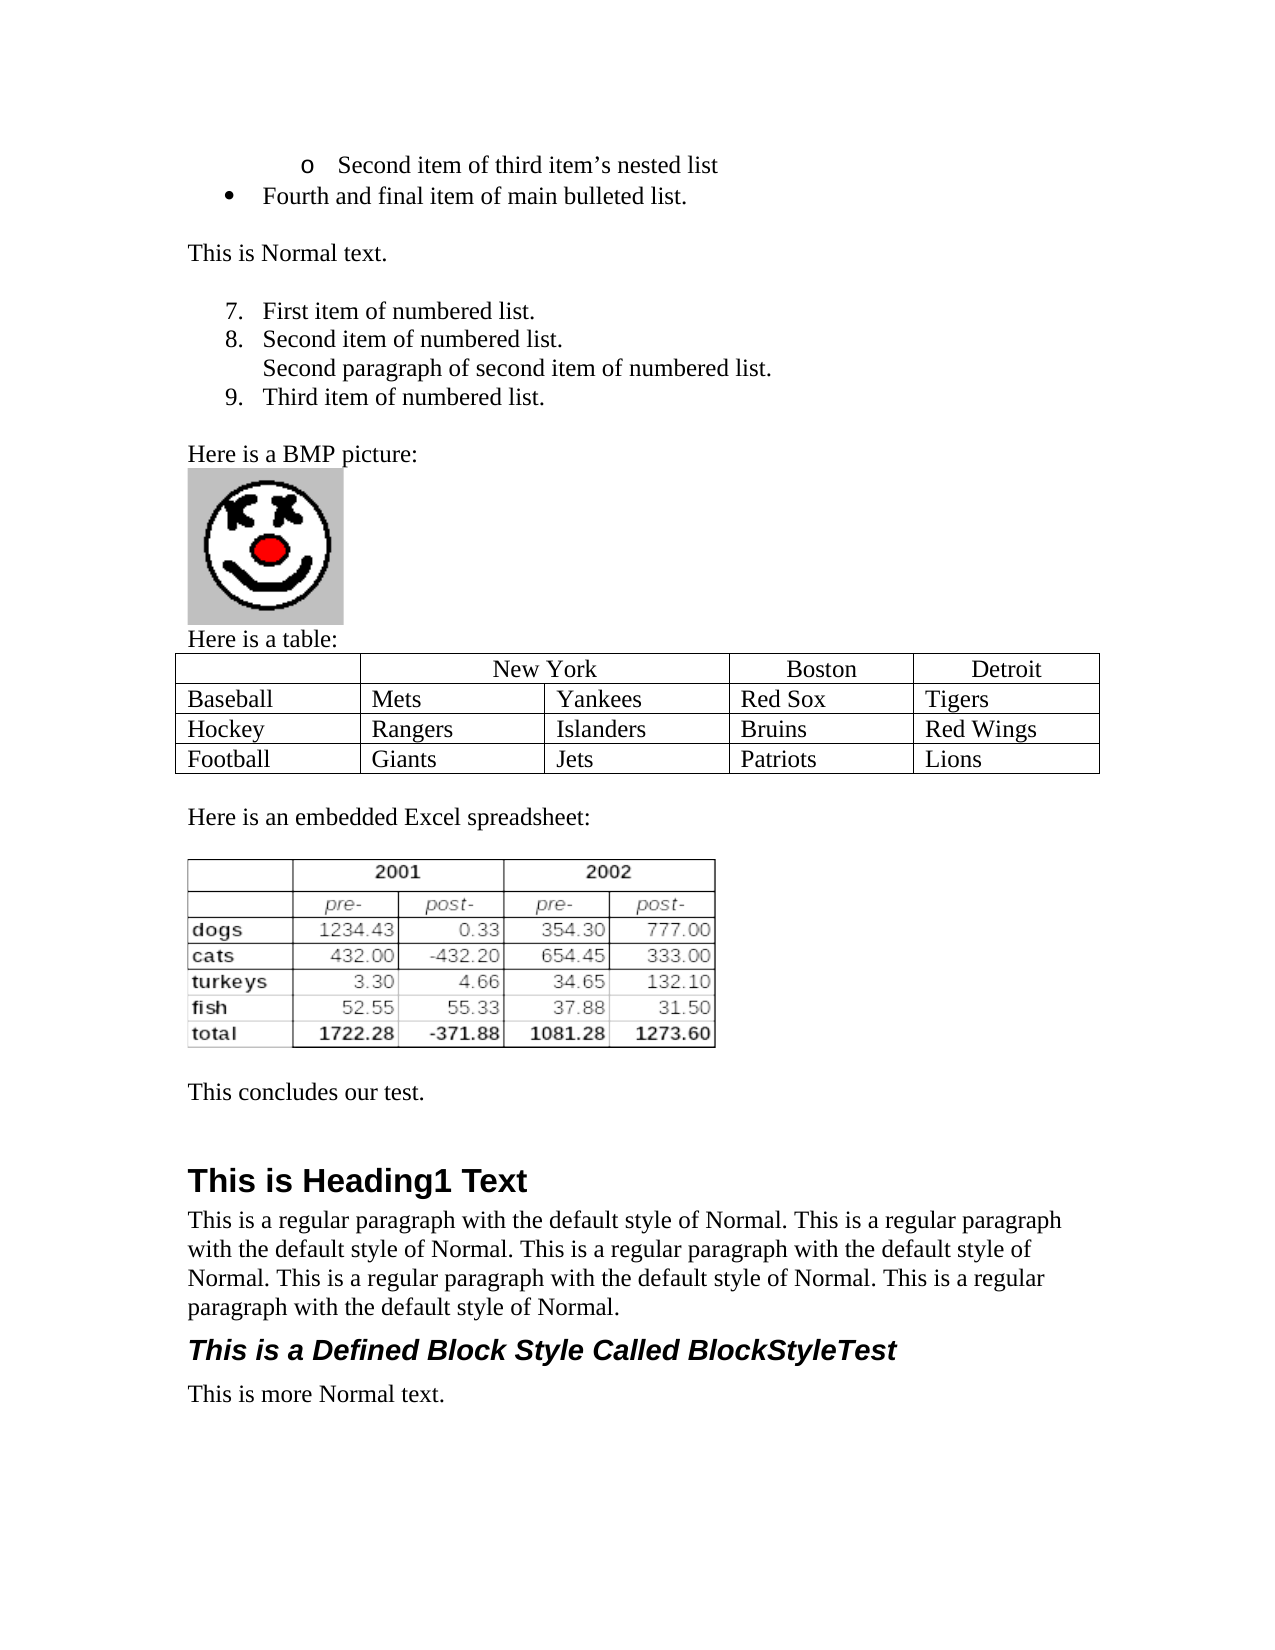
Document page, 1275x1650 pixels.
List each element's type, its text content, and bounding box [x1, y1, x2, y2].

table_cell Rangers [361, 714, 544, 743]
table_cell Islanders [545, 714, 729, 743]
table_cell Red Wings [914, 714, 1099, 743]
text Here is a BMP picture: [187, 439, 1087, 468]
table_cell Red Sox [730, 684, 913, 713]
table_cell Football [176, 744, 360, 772]
picture [187, 468, 344, 625]
table_cell Yankees [545, 684, 729, 713]
table_cell Bruins [730, 714, 913, 743]
table_cell Hockey [176, 714, 360, 743]
table_cell Baseball [176, 684, 360, 713]
list Second item of numbered list. [225, 324, 1087, 353]
table_cell Mets [361, 684, 544, 713]
table_header [176, 654, 360, 683]
table_cell Giants [361, 744, 544, 772]
text Here is a table: [187, 624, 1087, 653]
text This concludes our test. [187, 1077, 1087, 1106]
table_cell Patriots [730, 744, 913, 772]
table_header Boston [730, 654, 913, 683]
table_header New York [361, 654, 729, 683]
table_cell Lions [914, 744, 1099, 772]
text Here is an embedded Excel spreadsheet: [187, 802, 1087, 831]
table_cell Tigers [914, 684, 1099, 713]
list Second item of third item’s nested list [300, 150, 1087, 181]
text This is more Normal text. [187, 1379, 1087, 1408]
list Third item of numbered list. [225, 382, 1087, 411]
table_cell Jets [545, 744, 729, 772]
text This is a regular paragraph with the default style of Normal. This is a regular paragraph with the default style of Normal. This is a regular paragraph with the default style of Normal. This is a regular paragraph with the default style of Normal. This is a regular paragraph with the default style of Normal. [187, 1206, 1087, 1321]
text This is a Defined Block Style Called BlockStyleTest [187, 1333, 1087, 1367]
text Second paragraph of second item of numbered list. [262, 353, 1087, 382]
table_header Detroit [914, 654, 1099, 683]
subtitle This is Heading1 Text [187, 1161, 1087, 1199]
list First item of numbered list. [225, 296, 1087, 324]
text This is Normal text. [187, 238, 1087, 267]
list Fourth and final item of main bulleted list. [225, 181, 1087, 209]
